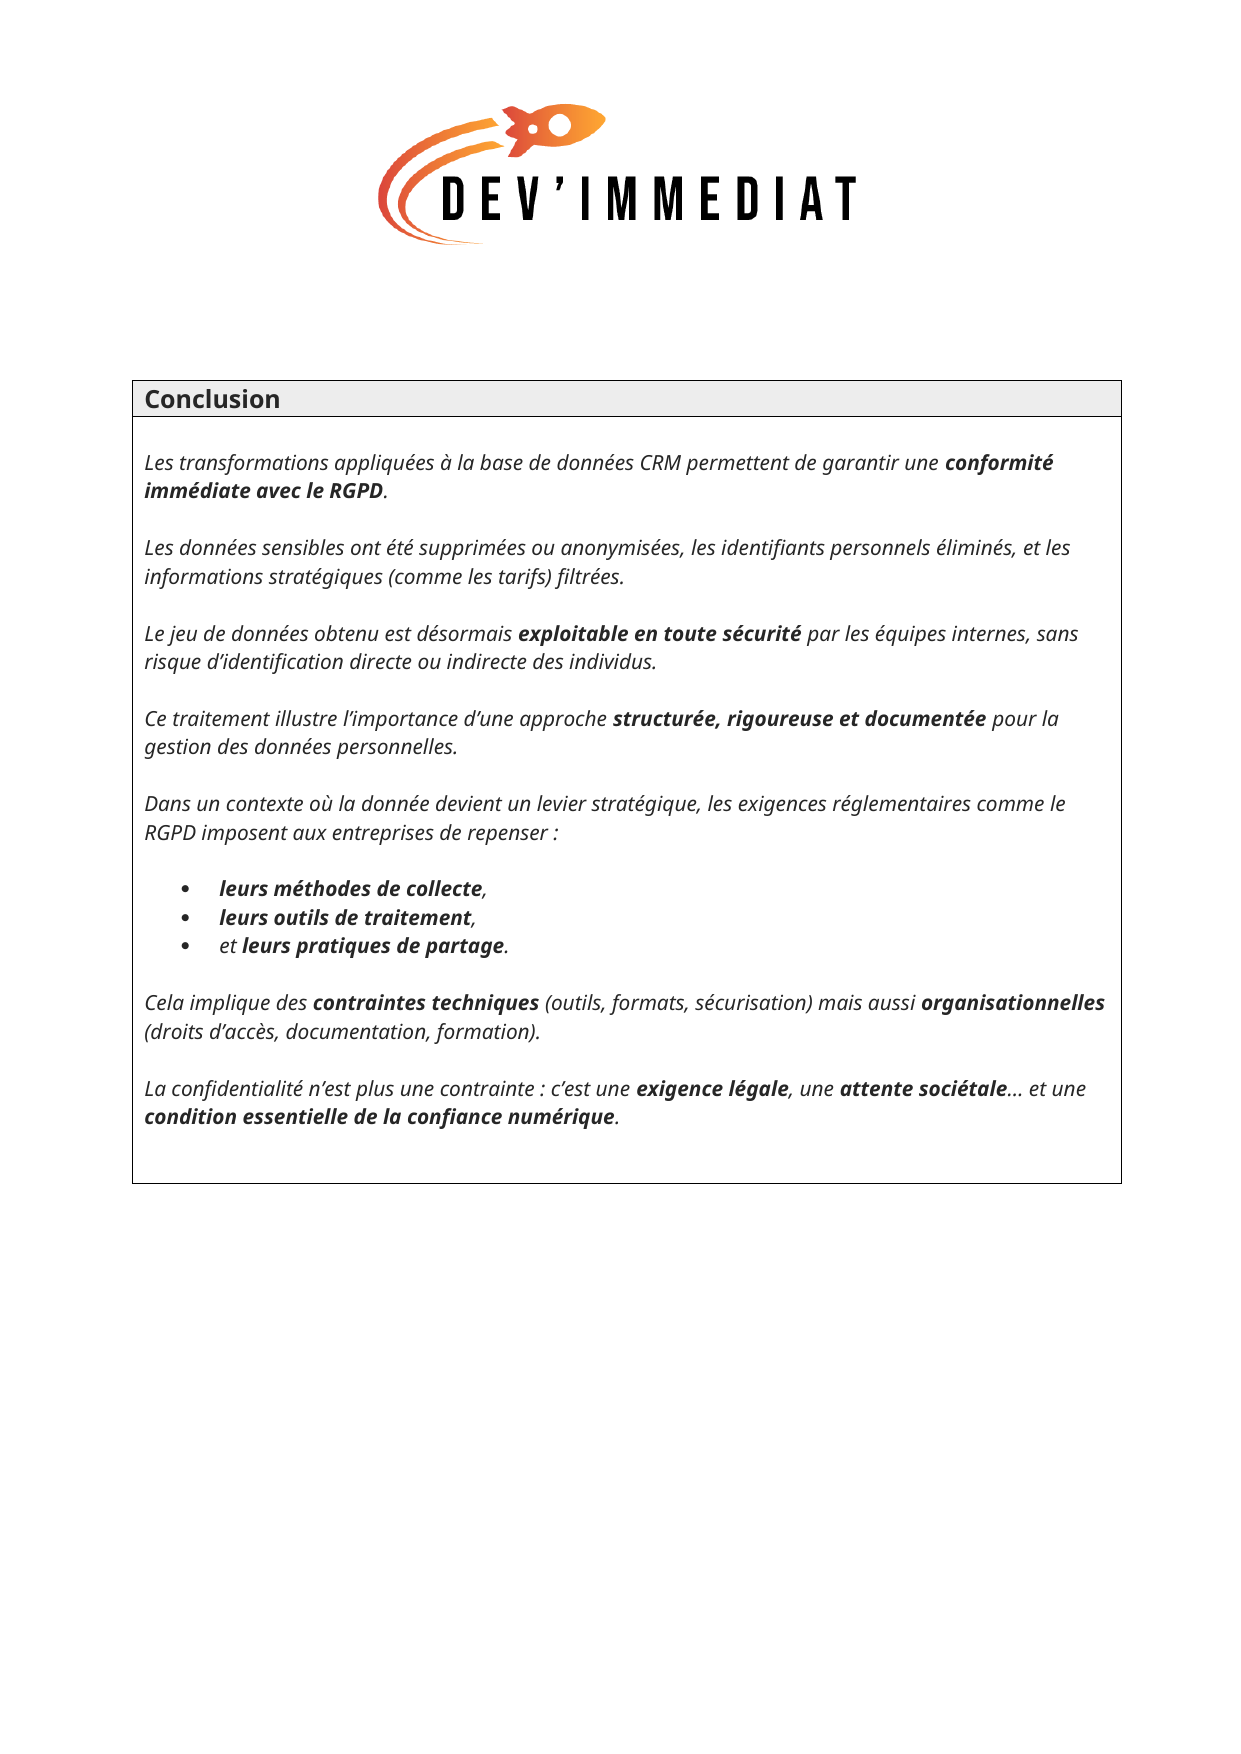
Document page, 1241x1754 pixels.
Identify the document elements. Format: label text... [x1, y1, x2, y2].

table_header Conclusion [133, 381, 1121, 416]
table_cell Les transformations appliquées à la base de données CRM permettent de garantir une conformité immédiate avec le RGPD. Les données sensibles ont été supprimées ou anonymisées, les identifiants personnels éliminés, et les informations stratégiques (comme les tarifs) filtrées. Le jeu de données obtenu est désormais exploitable en toute sécurité par les équipes internes, sans risque d’identification directe ou indirecte des individus. Ce traitement illustre l’importance d’une approche structurée, rigoureuse et documentée pour la gestion des données personnelles. Dans un contexte où la donnée devient un levier stratégique, les exigences réglementaires comme le RGPD imposent aux entreprises de repenser : leurs méthodes de collecte, leurs outils de traitement, et leurs pratiques de partage. Cela implique des contraintes techniques (outils, formats, sécurisation) mais aussi organisationnelles (droits d’accès, documentation, formation). La confidentialité n’est plus une contrainte : c’est une exigence légale, une attente sociétale… et une condition essentielle de la confiance numérique. [133, 417, 1121, 1183]
